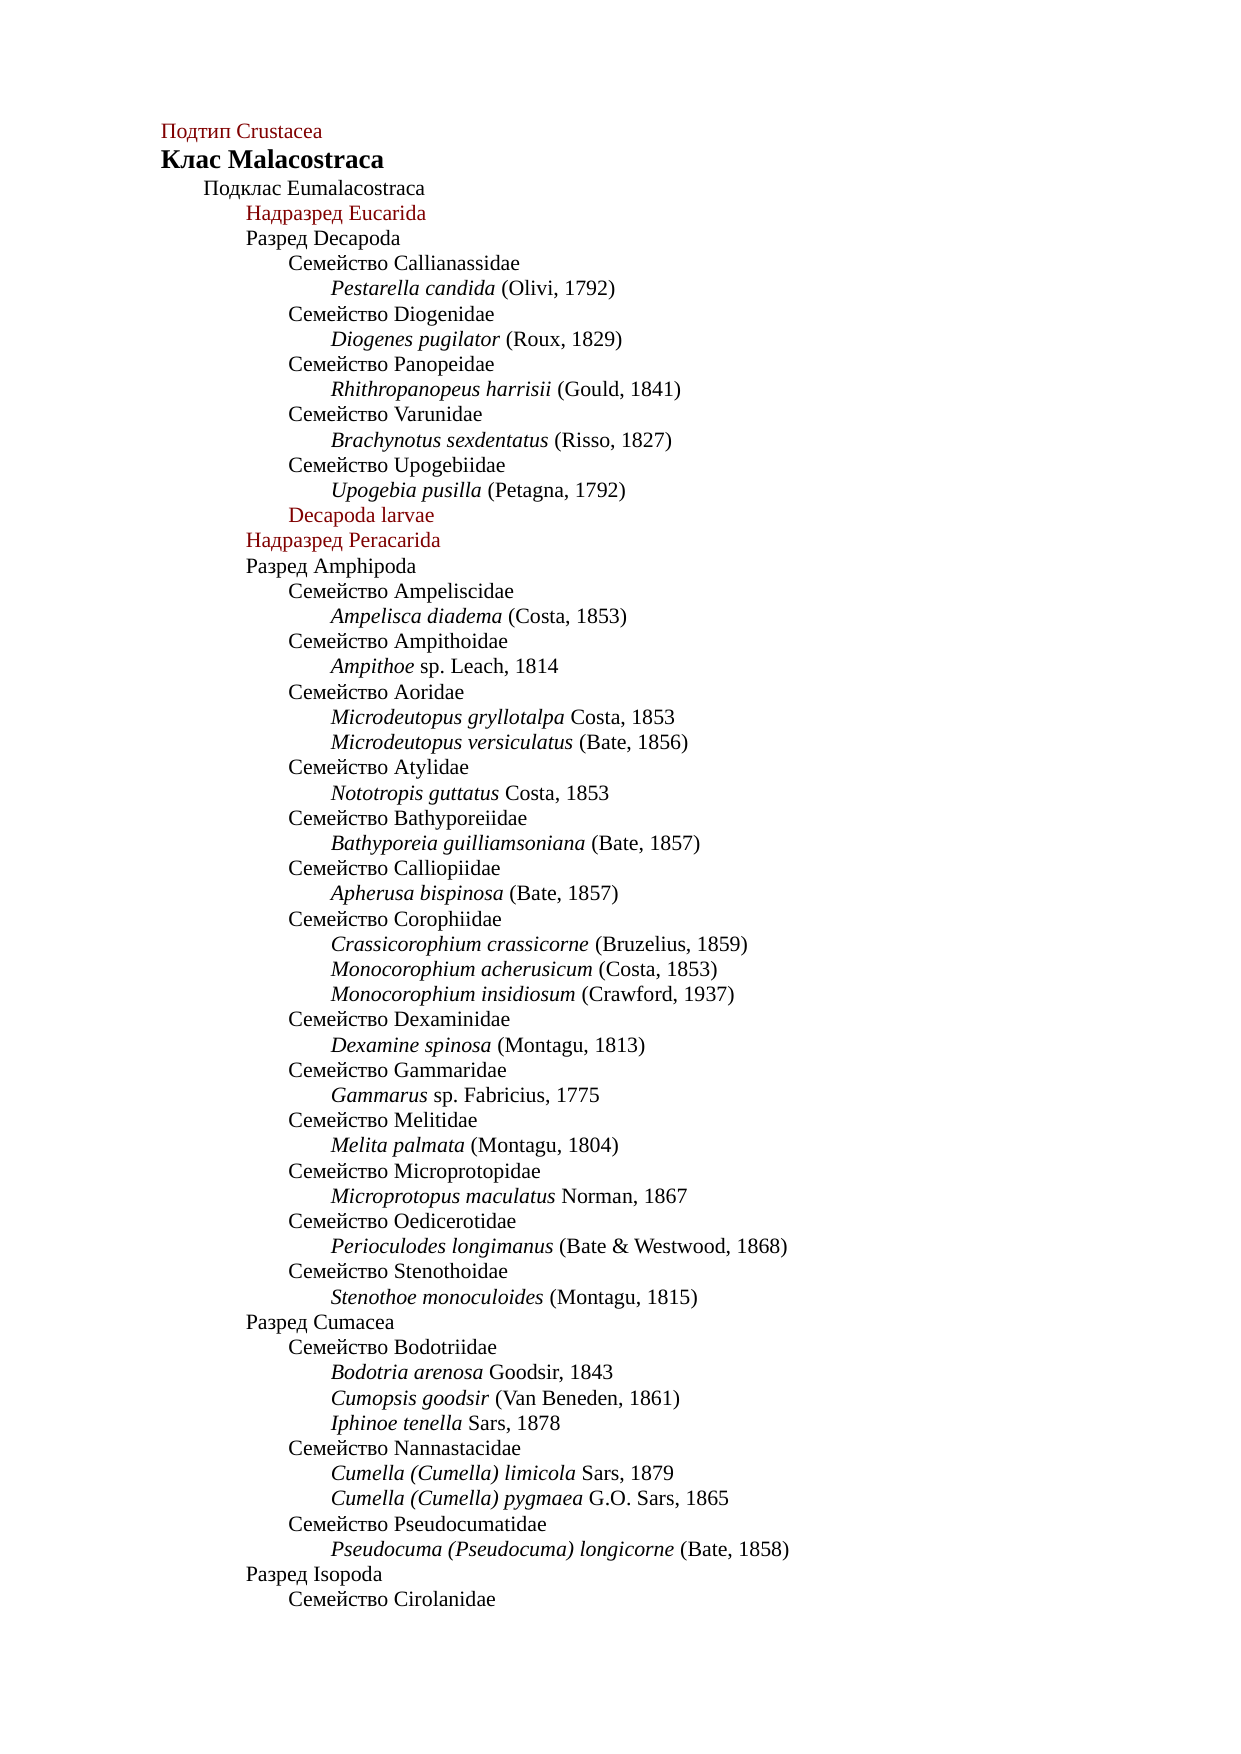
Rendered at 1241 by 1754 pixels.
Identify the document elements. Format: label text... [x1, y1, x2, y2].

text Надразред Peracarida [118, 527, 1122, 553]
text Подклас Eumalacostraca [118, 174, 1122, 200]
text Семейство Diogenidae [118, 301, 1122, 326]
text Brachynotus sexdentatus (Risso, 1827) [118, 427, 1122, 452]
text Семейство Panopeidae [118, 351, 1122, 376]
text Rhithropanopeus harrisii (Gould, 1841) [118, 376, 1122, 401]
text Cumella (Cumella) limicola Sars, 1879 [118, 1460, 1122, 1485]
text Microdeutopus versiculatus (Bate, 1856) [118, 729, 1122, 754]
text Семейство Varunidae [118, 401, 1122, 427]
text Семейство Calliopiidae [118, 855, 1122, 880]
text Разред Decapoda [118, 225, 1122, 250]
text Ampithoe sp. Leach, 1814 [118, 653, 1122, 679]
text Pestarella candida (Olivi, 1792) [118, 275, 1122, 301]
text Bathyporeia guilliamsoniana (Bate, 1857) [118, 830, 1122, 855]
text Подтип Crustacea [118, 118, 1122, 143]
text Perioculodes longimanus (Bate & Westwood, 1868) [118, 1233, 1122, 1258]
text Monocorophium insidiosum (Crawford, 1937) [118, 981, 1122, 1006]
text Семейство Nannastacidae [118, 1435, 1122, 1460]
text Diogenes pugilator (Roux, 1829) [118, 326, 1122, 351]
text Crassicorophium crassicorne (Bruzelius, 1859) [118, 931, 1122, 956]
text Надразред Eucarida [118, 200, 1122, 225]
text Семейство Melitidae [118, 1107, 1122, 1132]
text Stenothoe monoculoides (Montagu, 1815) [118, 1284, 1122, 1309]
text Cumella (Cumella) pygmaea G.O. Sars, 1865 [118, 1485, 1122, 1511]
text Семейство Corophiidae [118, 906, 1122, 931]
text Семейство Bodotriidae [118, 1334, 1122, 1359]
text Семейство Microprotopidae [118, 1158, 1122, 1183]
text Семейство Stenothoidae [118, 1258, 1122, 1284]
text Monocorophium acherusicum (Costa, 1853) [118, 956, 1122, 981]
text Upogebia pusilla (Petagna, 1792) [118, 477, 1122, 502]
text Семейство Cirolanidae [118, 1586, 1122, 1611]
text Разред Cumacea [118, 1309, 1122, 1334]
text Семейство Upogebiidae [118, 452, 1122, 477]
text Cumopsis goodsir (Van Beneden, 1861) [118, 1384, 1122, 1410]
text Клас Malacostraca [118, 143, 1122, 174]
text Dexamine spinosa (Montagu, 1813) [118, 1032, 1122, 1057]
text Microprotopus maculatus Norman, 1867 [118, 1183, 1122, 1208]
text Decapoda larvae [118, 502, 1122, 527]
text Семейство Gammaridae [118, 1057, 1122, 1082]
text Семейство Ampithoidae [118, 628, 1122, 653]
text Nototropis guttatus Costa, 1853 [118, 779, 1122, 805]
text Разред Amphipoda [118, 553, 1122, 578]
text Семейство Ampeliscidae [118, 578, 1122, 603]
text Семейство Pseudocumatidae [118, 1511, 1122, 1536]
text Семейство Bathyporeiidae [118, 805, 1122, 830]
text Семейство Aoridae [118, 679, 1122, 704]
text Pseudocuma (Pseudocuma) longicorne (Bate, 1858) [118, 1536, 1122, 1561]
text Melita palmata (Montagu, 1804) [118, 1132, 1122, 1158]
text Семейство Atylidae [118, 754, 1122, 779]
text Семейство Dexaminidae [118, 1006, 1122, 1032]
text Ampelisca diadema (Costa, 1853) [118, 603, 1122, 628]
text Microdeutopus gryllotalpa Costa, 1853 [118, 704, 1122, 729]
text Bodotria arenosa Goodsir, 1843 [118, 1359, 1122, 1384]
text Gammarus sp. Fabricius, 1775 [118, 1082, 1122, 1107]
text Iphinoe tenella Sars, 1878 [118, 1410, 1122, 1435]
text Apherusa bispinosa (Bate, 1857) [118, 880, 1122, 906]
text Семейство Oedicerotidae [118, 1208, 1122, 1233]
text Семейство Callianassidae [118, 250, 1122, 275]
text Разред Isopoda [118, 1561, 1122, 1586]
